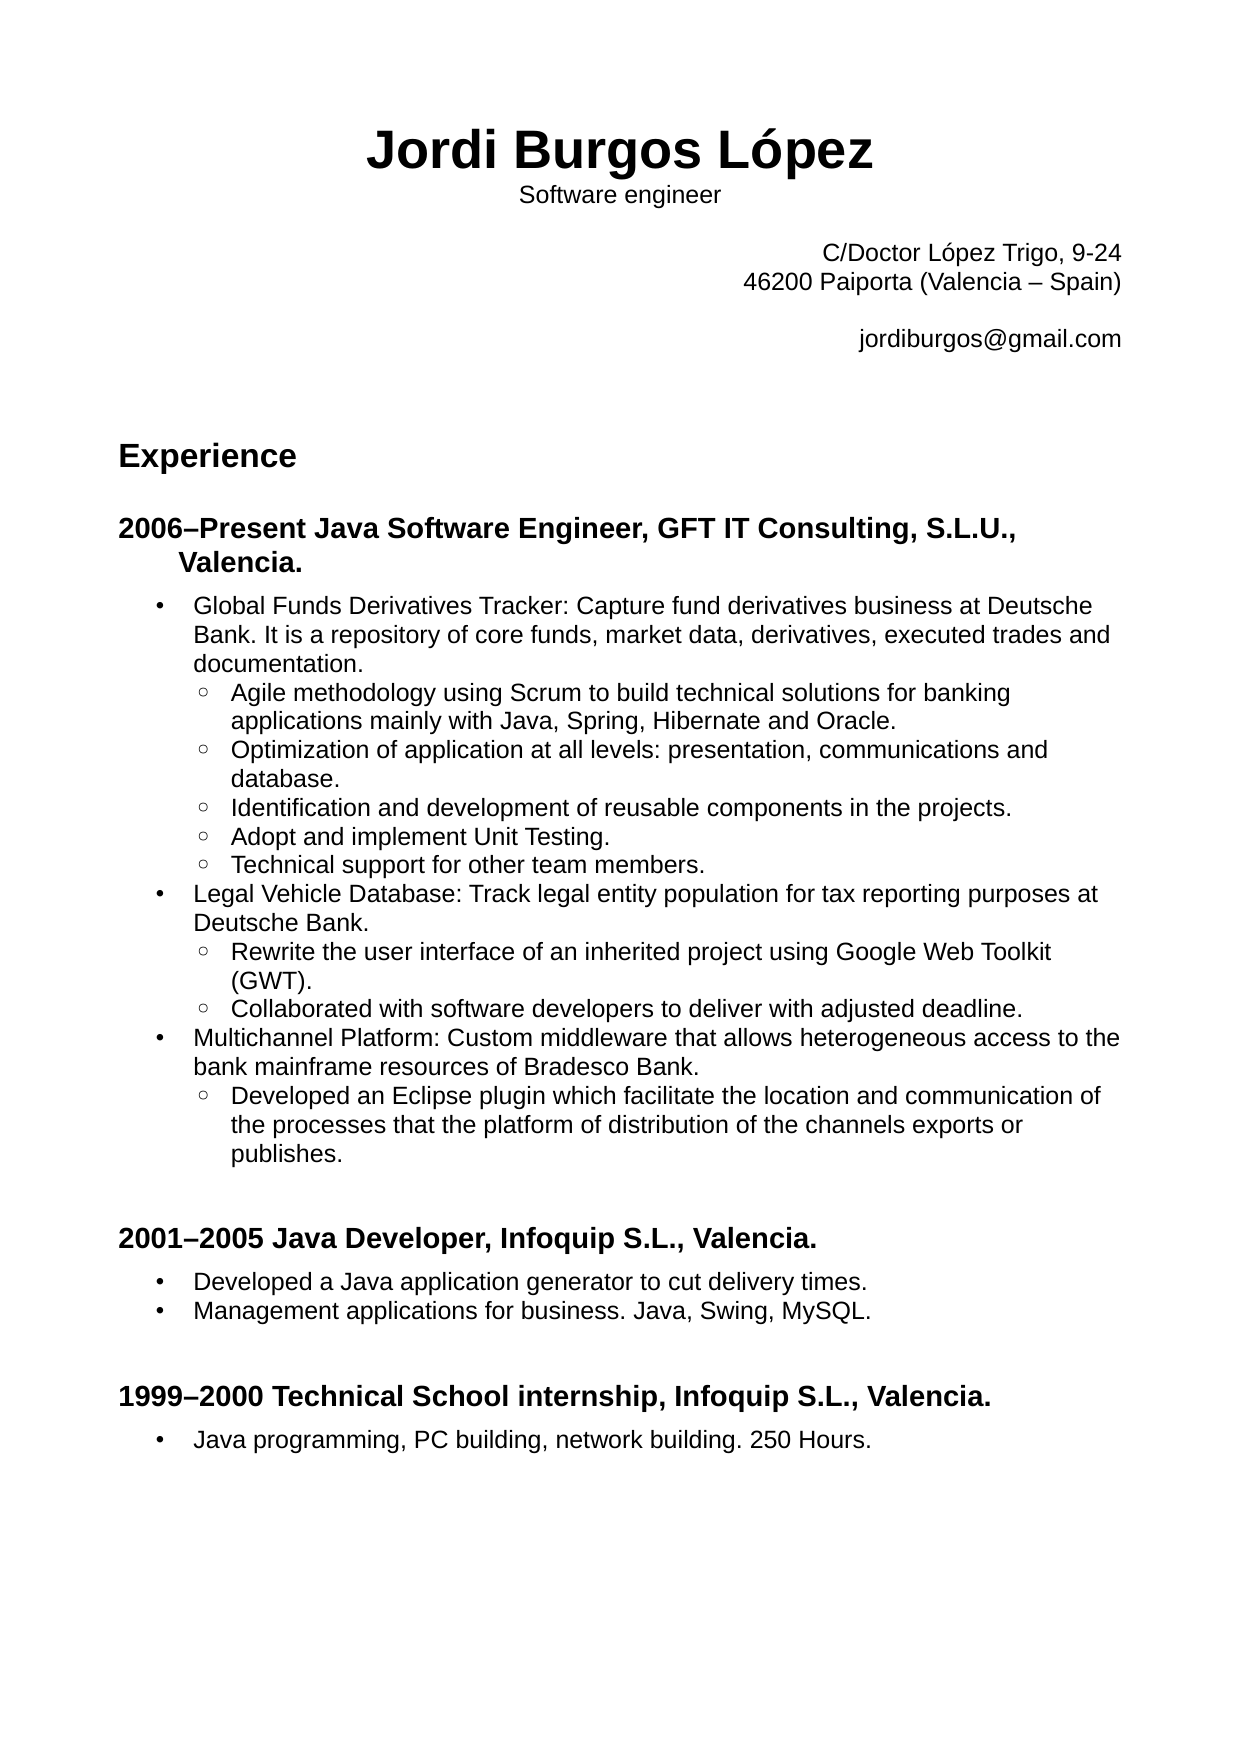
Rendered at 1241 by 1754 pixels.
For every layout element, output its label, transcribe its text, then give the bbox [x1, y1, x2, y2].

subtitle 2001–2005 Java Developer, Infoquip S.L., Valencia. [118, 1221, 1122, 1254]
subtitle 1999–2000 Technical School internship, Infoquip S.L., Valencia. [118, 1378, 1122, 1412]
text C/Doctor López Trigo, 9-24 [118, 238, 1122, 267]
list Identification and development of reusable components in the projects. [193, 793, 1122, 822]
list Optimization of application at all levels: presentation, communications and database. [193, 735, 1122, 793]
list Global Funds Derivatives Tracker: Capture fund derivatives business at Deutsche Bank. It is a repository of core funds, market data, derivatives, executed trades and documentation. [156, 591, 1122, 677]
list Agile methodology using Scrum to build technical solutions for banking applications mainly with Java, Spring, Hibernate and Oracle. [193, 677, 1122, 735]
list Legal Vehicle Database: Track legal entity population for tax reporting purposes at Deutsche Bank. [156, 879, 1122, 937]
list Developed an Eclipse plugin which facilitate the location and communication of the processes that the platform of distribution of the channels exports or publishes. [193, 1081, 1122, 1167]
subtitle 2006–Present Java Software Engineer, GFT IT Consulting, S.L.U., Valencia. [118, 512, 1122, 579]
list Management applications for business. Java, Swing, MySQL. [156, 1296, 1122, 1325]
text Software engineer [118, 180, 1122, 209]
text Jordi Burgos López [118, 118, 1122, 180]
list Java programming, PC building, network building. 250 Hours. [156, 1424, 1122, 1453]
list Technical support for other team members. [193, 850, 1122, 879]
list Adopt and implement Unit Testing. [193, 822, 1122, 850]
list Collaborated with software developers to deliver with adjusted deadline. [193, 994, 1122, 1023]
text jordiburgos@gmail.com [118, 324, 1122, 353]
text 46200 Paiporta (Valencia – Spain) [118, 267, 1122, 295]
list Rewrite the user interface of an inherited project using Google Web Toolkit (GWT). [193, 937, 1122, 994]
list Multichannel Platform: Custom middleware that allows heterogeneous access to the bank mainframe resources of Bradesco Bank. [156, 1023, 1122, 1081]
subtitle Experience [118, 435, 1122, 474]
list Developed a Java application generator to cut delivery times. [156, 1267, 1122, 1296]
